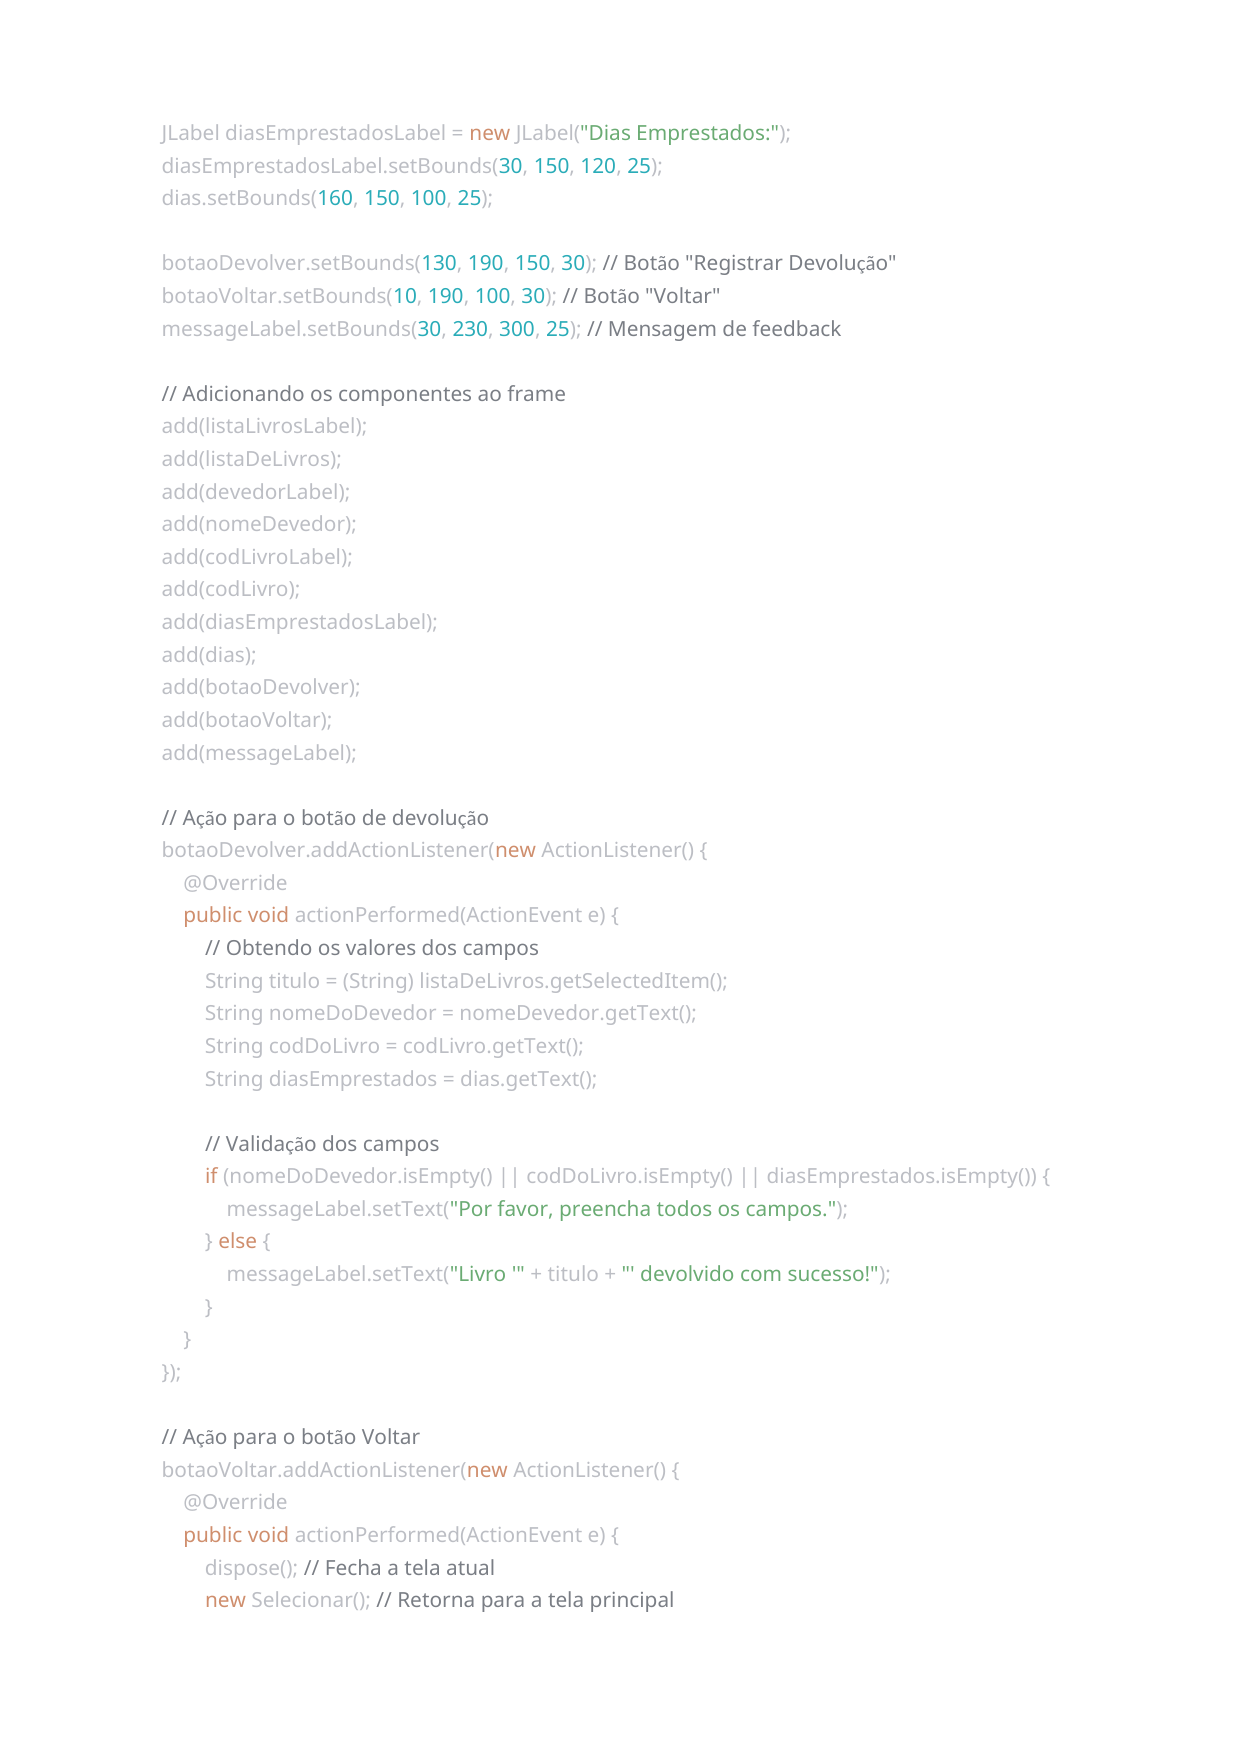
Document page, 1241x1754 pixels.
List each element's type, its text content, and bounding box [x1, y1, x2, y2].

text JLabel diasEmprestadosLabel = new JLabel("Dias Emprestados:"); diasEmprestadosLabel.setBounds(30, 150, 120, 25); dias.setBounds(160, 150, 100, 25); botaoDevolver.setBounds(130, 190, 150, 30); // Botão "Registrar Devolução" botaoVoltar.setBounds(10, 190, 100, 30); // Botão "Voltar" messageLabel.setBounds(30, 230, 300, 25); // Mensagem de feedback // Adicionando os componentes ao frame add(listaLivrosLabel); add(listaDeLivros); add(devedorLabel); add(nomeDevedor); add(codLivroLabel); add(codLivro); add(diasEmprestadosLabel); add(dias); add(botaoDevolver); add(botaoVoltar); add(messageLabel); // Ação para o botão de devolução botaoDevolver.addActionListener(new ActionListener() { @Override public void actionPerformed(ActionEvent e) { // Obtendo os valores dos campos String titulo = (String) listaDeLivros.getSelectedItem(); String nomeDoDevedor = nomeDevedor.getText(); String codDoLivro = codLivro.getText(); String diasEmprestados = dias.getText(); // Validação dos campos if (nomeDoDevedor.isEmpty() || codDoLivro.isEmpty() || diasEmprestados.isEmpty()) { messageLabel.setText("Por favor, preencha todos os campos."); } else { messageLabel.setText("Livro '" + titulo + "' devolvido com sucesso!"); } } }); // Ação para o botão Voltar botaoVoltar.addActionListener(new ActionListener() { @Override public void actionPerformed(ActionEvent e) { dispose(); // Fecha a tela atual new Selecionar(); // Retorna para a tela principal [118, 118, 1122, 1614]
